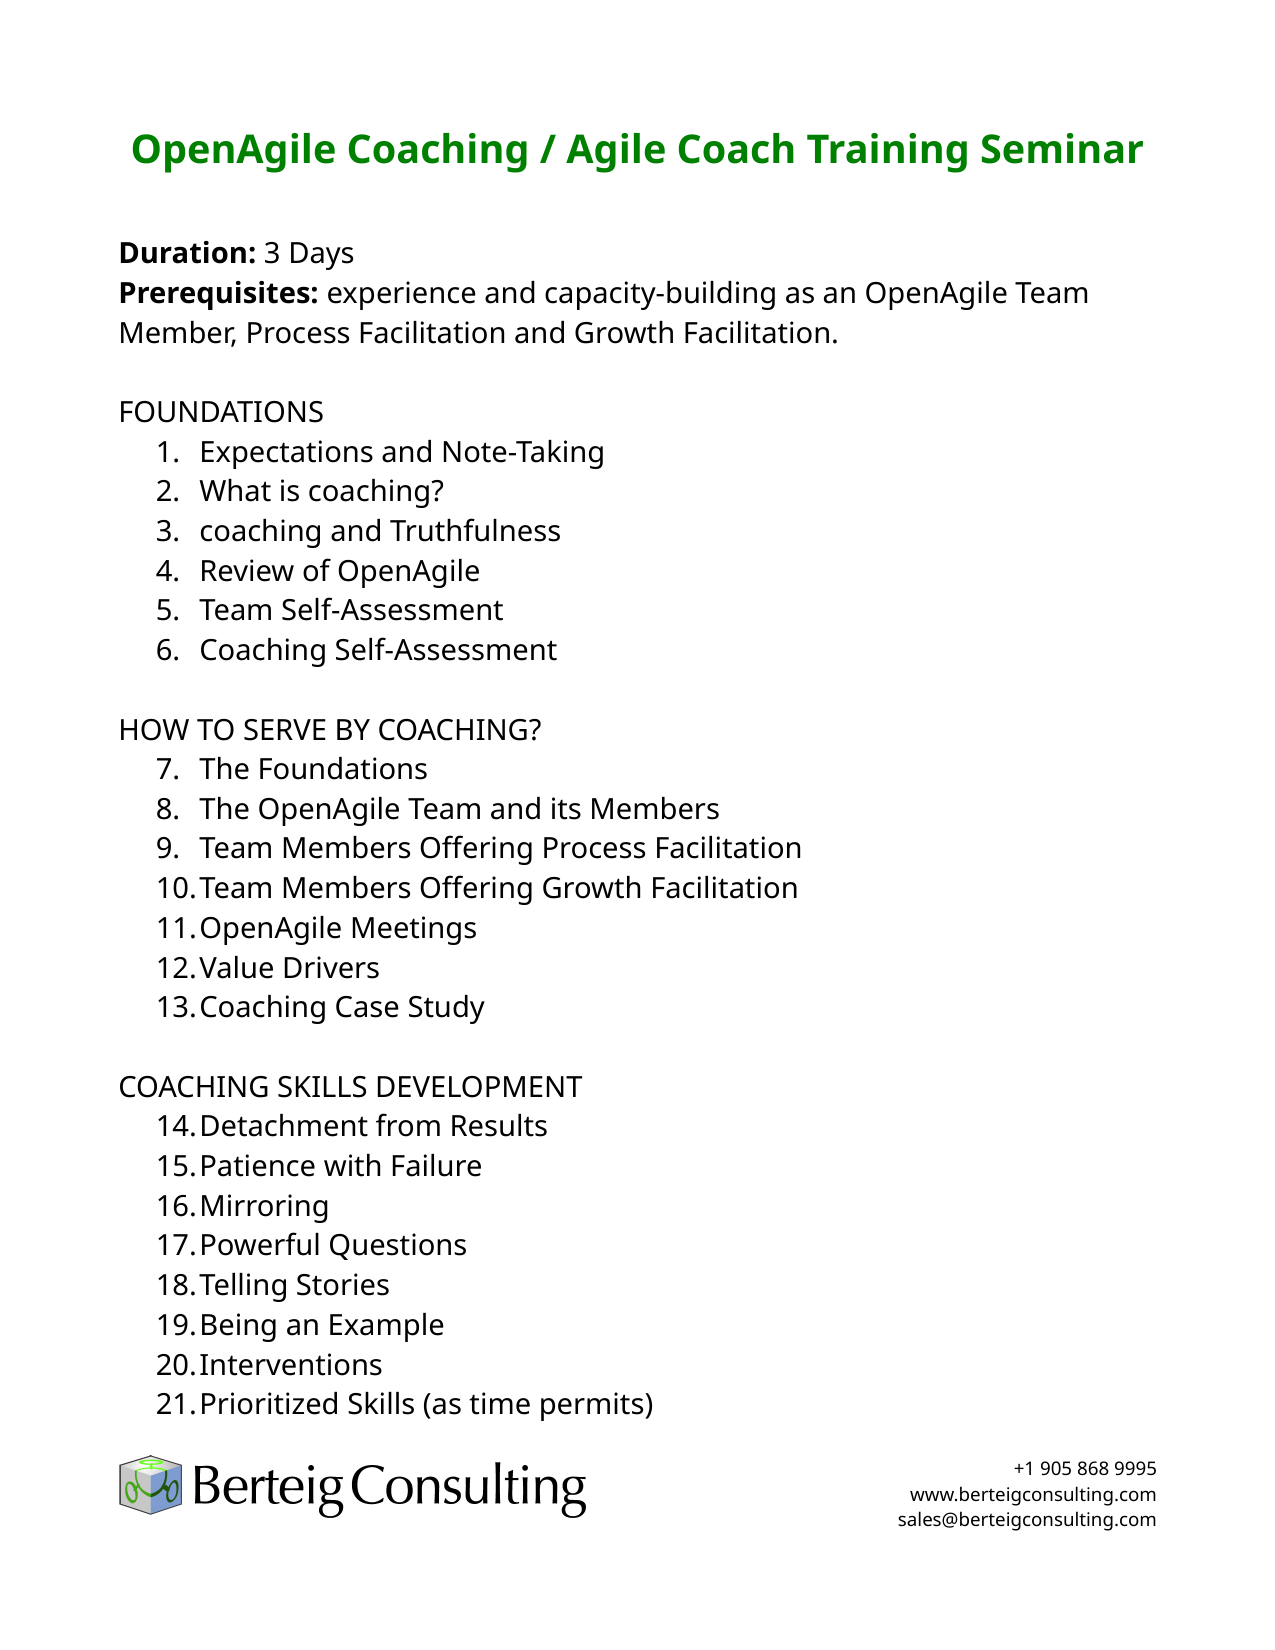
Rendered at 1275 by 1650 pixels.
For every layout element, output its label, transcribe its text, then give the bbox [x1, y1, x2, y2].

list Team Members Offering Process Facilitation [156, 828, 1157, 867]
list coaching and Truthfulness [156, 510, 1157, 550]
list Being an Example [156, 1304, 1157, 1344]
text HOW TO SERVE BY COACHING? [118, 709, 1157, 748]
list The OpenAgile Team and its Members [156, 788, 1157, 828]
subtitle OpenAgile Coaching / Agile Coach Training Seminar [118, 121, 1157, 175]
list Coaching Case Study [156, 987, 1157, 1026]
picture [119, 1455, 586, 1518]
list Mirroring [156, 1185, 1157, 1225]
list Telling Stories [156, 1264, 1157, 1304]
text COACHING SKILLS DEVELOPMENT [118, 1066, 1157, 1106]
list Review of OpenAgile [156, 550, 1157, 590]
text Prerequisites: experience and capacity-building as an OpenAgile Team Member, Process Facilitation and Growth Facilitation. [118, 272, 1157, 352]
text FOUNDATIONS [118, 391, 1157, 431]
list Team Members Offering Growth Facilitation [156, 867, 1157, 907]
list Expectations and Note-Taking [156, 431, 1157, 471]
list Prioritized Skills (as time permits) [156, 1383, 1157, 1423]
list Powerful Questions [156, 1225, 1157, 1264]
list OpenAgile Meetings [156, 907, 1157, 947]
list Value Drivers [156, 947, 1157, 987]
list Detachment from Results [156, 1106, 1157, 1145]
text Duration: 3 Days [118, 232, 1157, 272]
list Interventions [156, 1344, 1157, 1383]
list Coaching Self-Assessment [156, 629, 1157, 669]
list The Foundations [156, 748, 1157, 788]
list What is coaching? [156, 471, 1157, 510]
list Team Self-Assessment [156, 590, 1157, 629]
list Patience with Failure [156, 1145, 1157, 1185]
